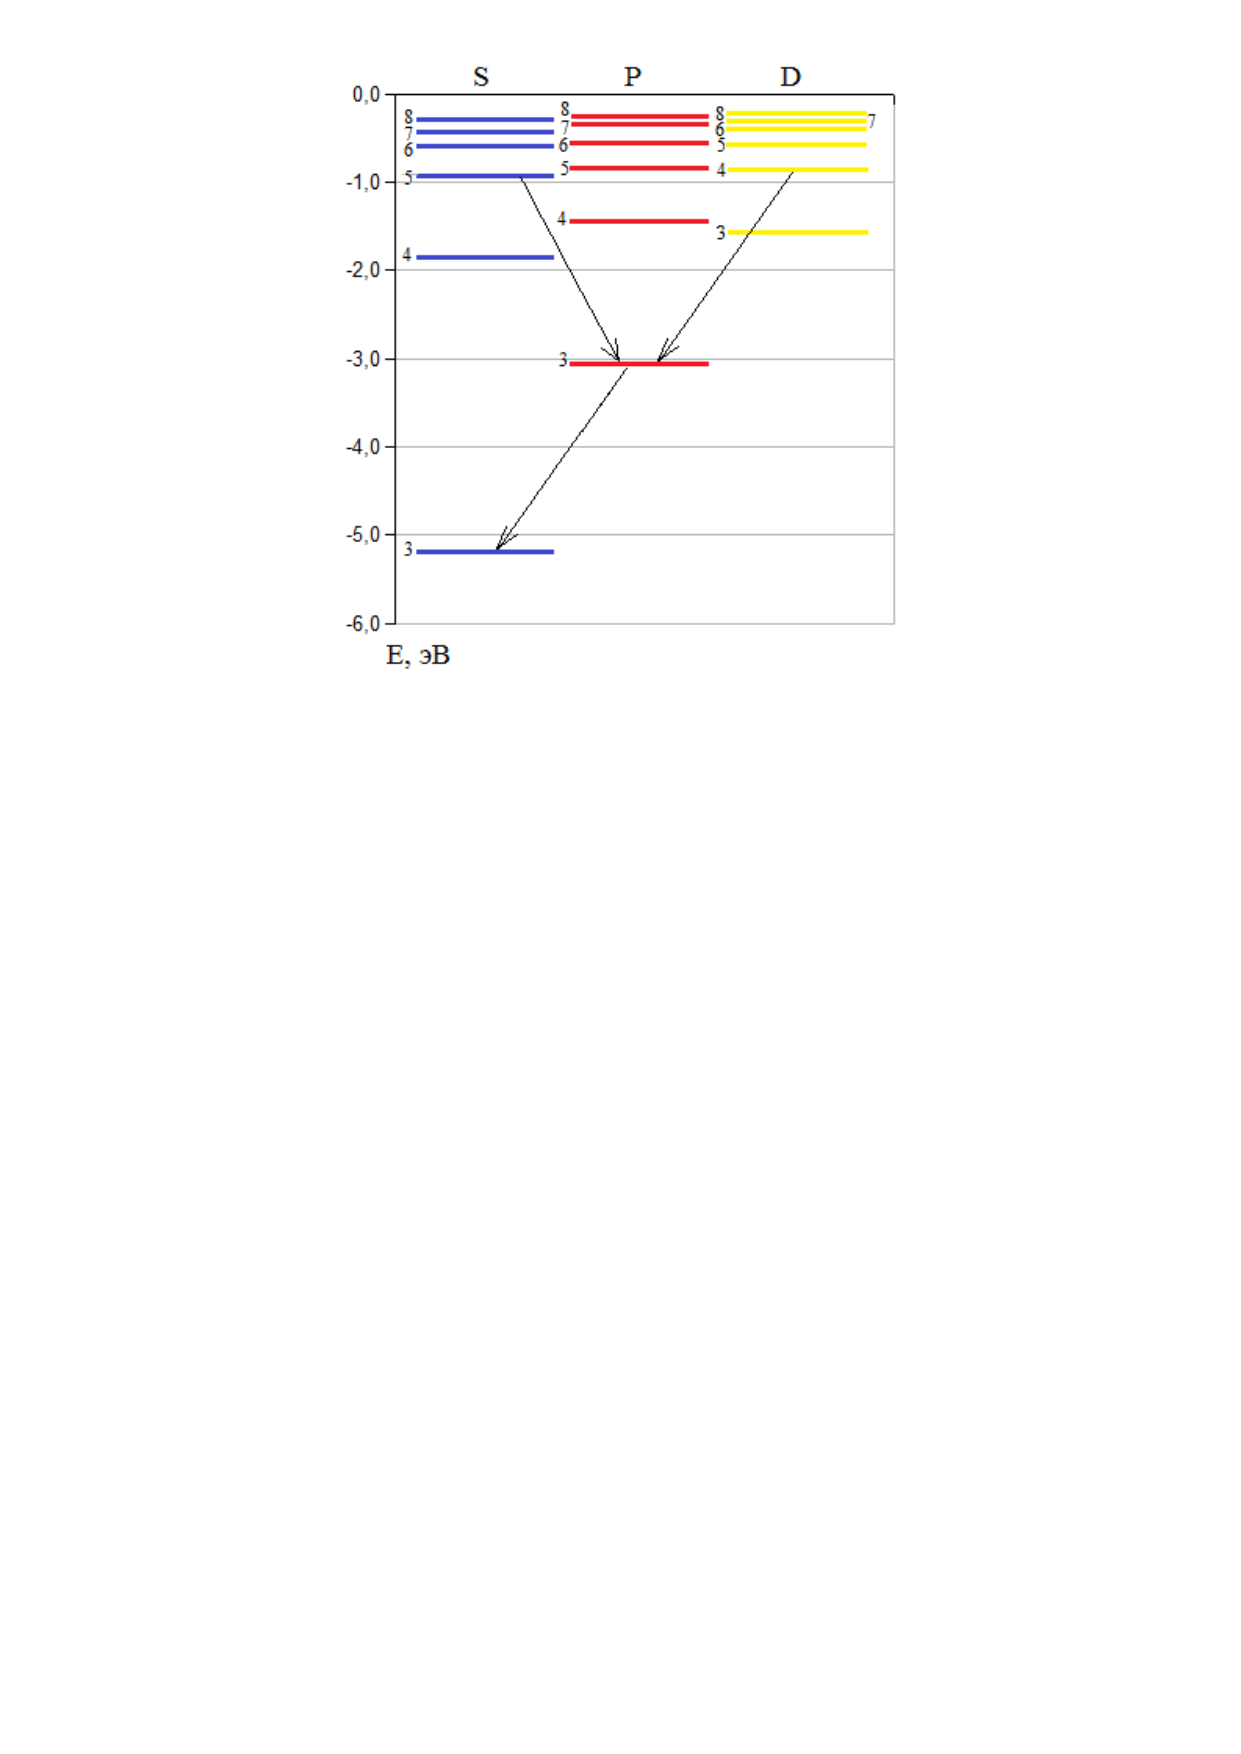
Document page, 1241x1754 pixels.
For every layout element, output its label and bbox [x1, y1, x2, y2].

picture [340, 59, 900, 672]
